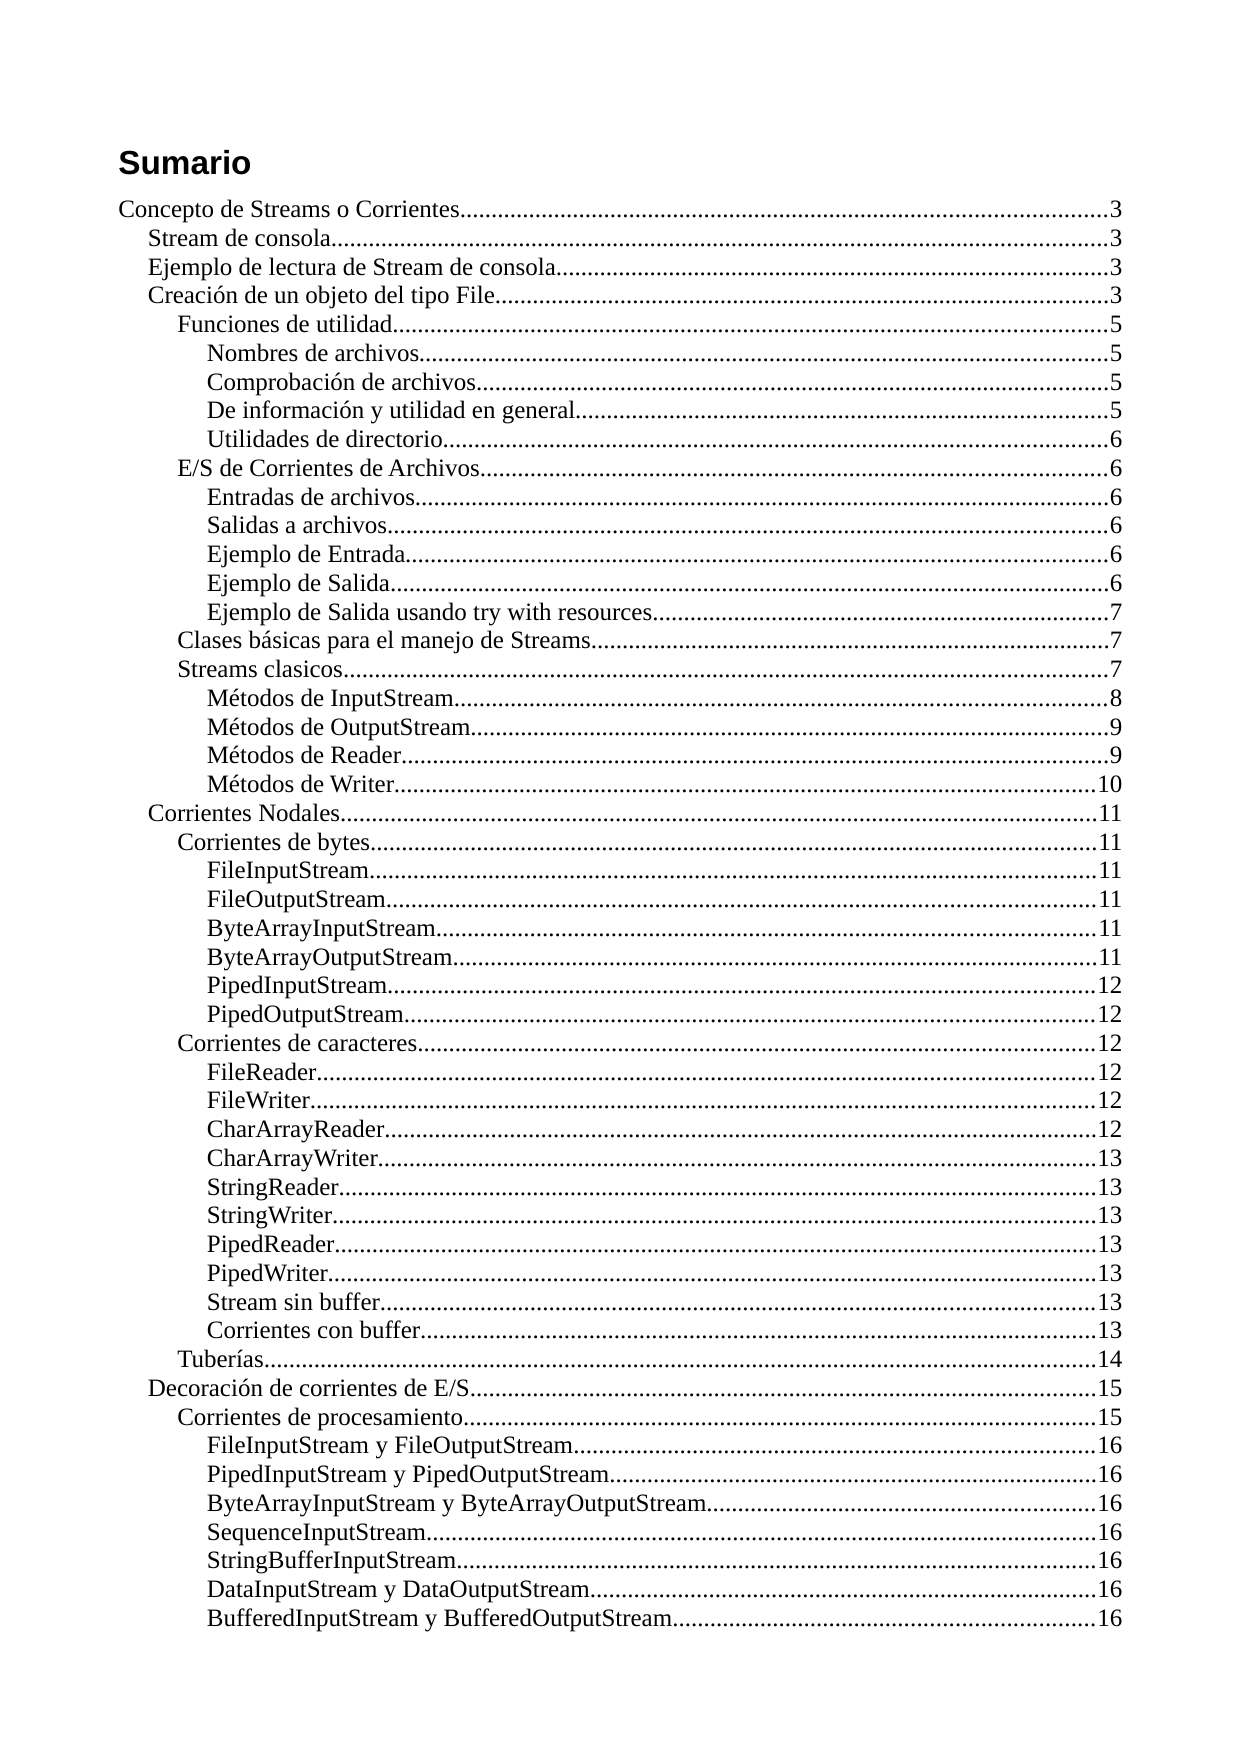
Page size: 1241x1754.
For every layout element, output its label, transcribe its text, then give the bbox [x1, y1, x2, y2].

text StringWriter 13 [207, 1200, 1122, 1229]
text Corrientes de caracteres 12 [177, 1028, 1122, 1057]
text PipedWriter 13 [207, 1258, 1122, 1287]
text Métodos de InputStream 8 [207, 683, 1122, 712]
text SequenceInputStream 16 [207, 1517, 1122, 1545]
text ByteArrayOutputStream 11 [207, 942, 1122, 970]
text Tuberías 14 [177, 1344, 1122, 1373]
text FileReader 12 [207, 1057, 1122, 1085]
text FileWriter 12 [207, 1085, 1122, 1114]
text Stream sin buffer 13 [207, 1287, 1122, 1315]
text Decoración de corrientes de E/S 15 [148, 1373, 1122, 1402]
text Concepto de Streams o Corrientes 3 [118, 194, 1122, 223]
text Ejemplo de lectura de Stream de consola 3 [148, 252, 1122, 280]
text Entradas de archivos 6 [207, 482, 1122, 510]
text E/S de Corrientes de Archivos 6 [177, 453, 1122, 482]
subtitle Sumario [118, 143, 1122, 182]
text Corrientes Nodales 11 [148, 798, 1122, 827]
text Utilidades de directorio 6 [207, 424, 1122, 453]
text Salidas a archivos 6 [207, 510, 1122, 539]
text Streams clasicos 7 [177, 654, 1122, 683]
text Ejemplo de Salida usando try with resources 7 [207, 597, 1122, 625]
text Nombres de archivos 5 [207, 338, 1122, 367]
text Corrientes de procesamiento 15 [177, 1402, 1122, 1430]
text FileOutputStream 11 [207, 884, 1122, 913]
text ByteArrayInputStream y ByteArrayOutputStream 16 [207, 1488, 1122, 1517]
text FileInputStream y FileOutputStream 16 [207, 1430, 1122, 1459]
text CharArrayReader 12 [207, 1114, 1122, 1143]
text FileInputStream 11 [207, 855, 1122, 884]
text De información y utilidad en general 5 [207, 395, 1122, 424]
text Clases básicas para el manejo de Streams 7 [177, 625, 1122, 654]
text ByteArrayInputStream 11 [207, 913, 1122, 942]
text Métodos de Reader 9 [207, 740, 1122, 769]
text Métodos de Writer 10 [207, 769, 1122, 798]
text BufferedInputStream y BufferedOutputStream 16 [207, 1603, 1122, 1632]
text Ejemplo de Entrada 6 [207, 539, 1122, 568]
text PipedInputStream 12 [207, 970, 1122, 999]
text PipedOutputStream 12 [207, 999, 1122, 1028]
text Corrientes con buffer 13 [207, 1315, 1122, 1344]
text DataInputStream y DataOutputStream 16 [207, 1574, 1122, 1603]
text Ejemplo de Salida 6 [207, 568, 1122, 597]
text Funciones de utilidad 5 [177, 309, 1122, 338]
text StringBufferInputStream 16 [207, 1545, 1122, 1574]
text Comprobación de archivos 5 [207, 367, 1122, 395]
text CharArrayWriter 13 [207, 1143, 1122, 1172]
text Stream de consola 3 [148, 223, 1122, 252]
text Corrientes de bytes 11 [177, 827, 1122, 855]
text Creación de un objeto del tipo File 3 [148, 280, 1122, 309]
text Métodos de OutputStream 9 [207, 712, 1122, 740]
text PipedInputStream y PipedOutputStream 16 [207, 1459, 1122, 1488]
text StringReader 13 [207, 1172, 1122, 1200]
text PipedReader 13 [207, 1229, 1122, 1258]
